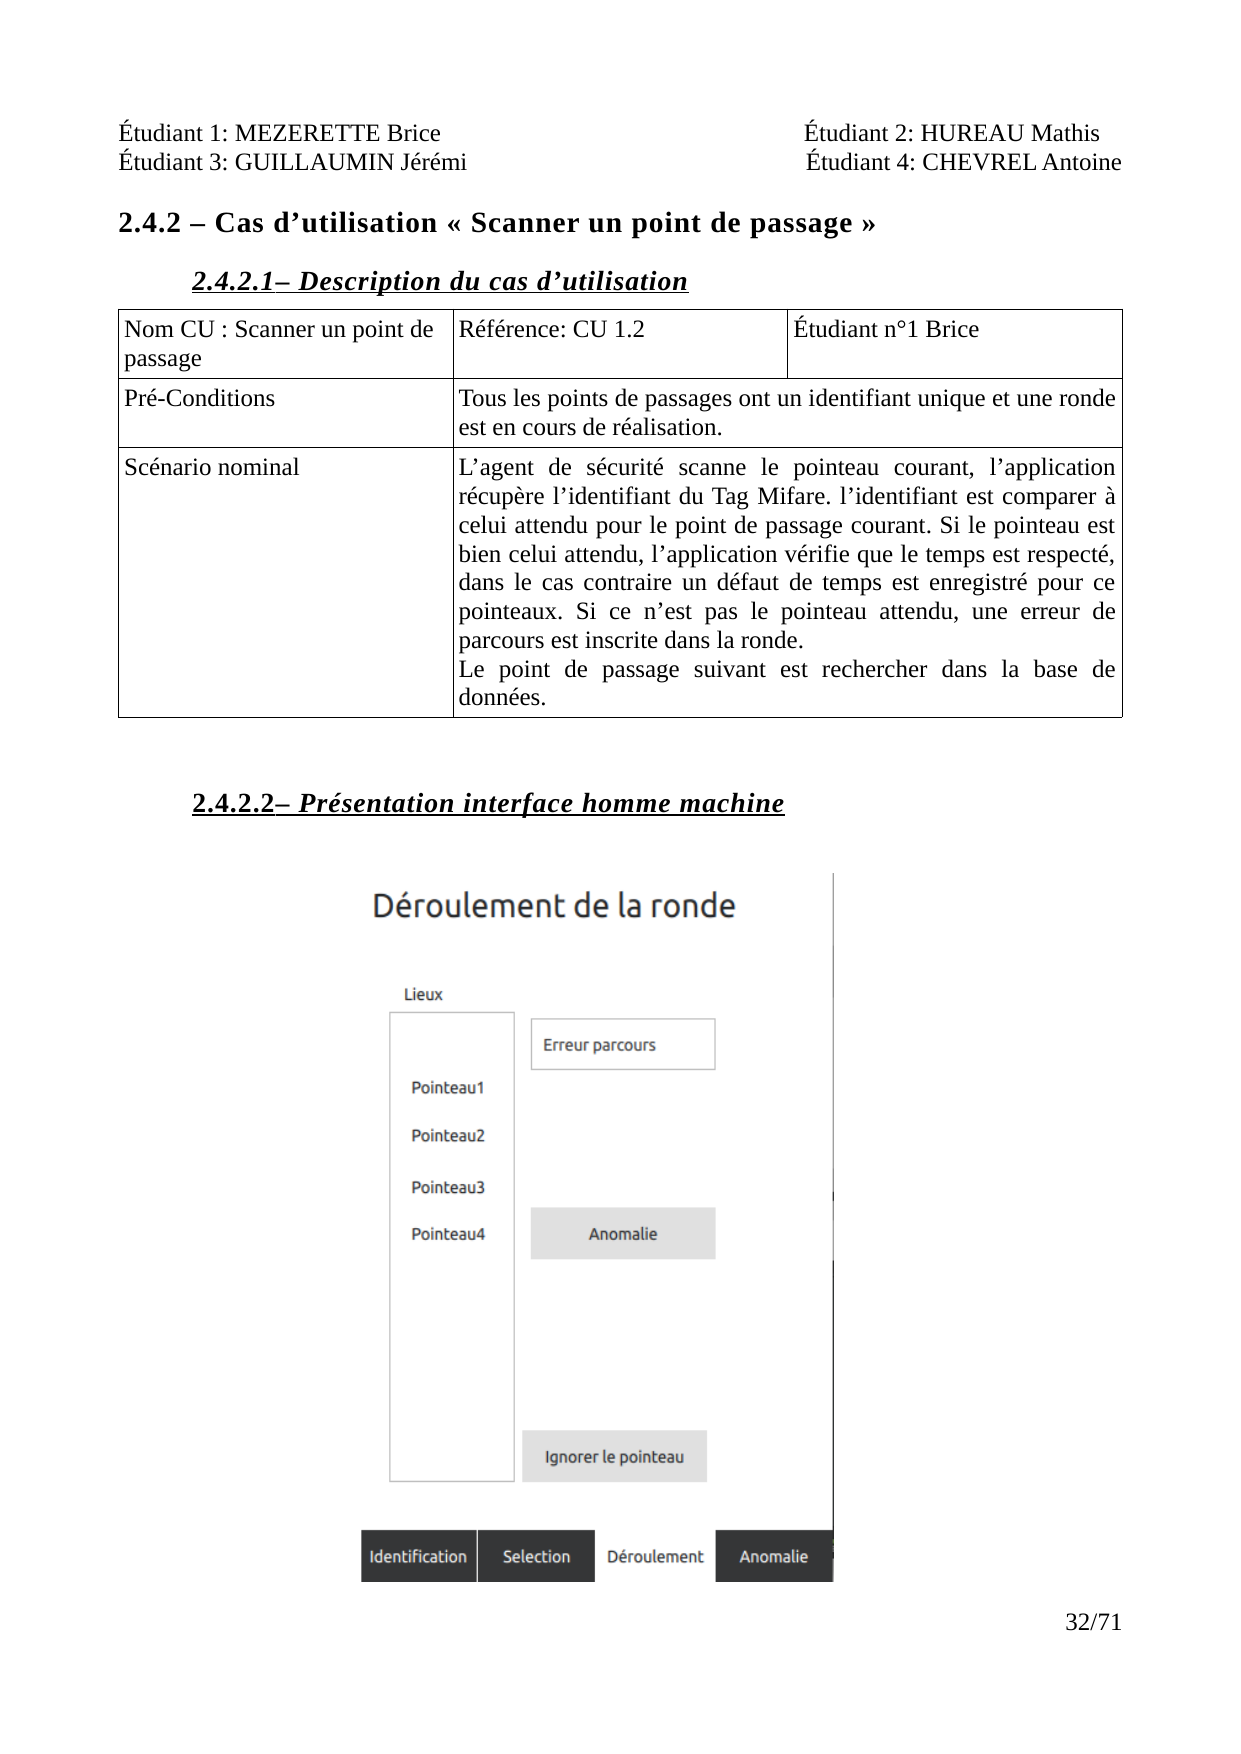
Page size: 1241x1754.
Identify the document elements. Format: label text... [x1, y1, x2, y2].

subtitle 2.4.2.1– Description du cas d’utilisation [118, 264, 1122, 296]
picture [361, 873, 834, 1582]
table_cell Pré-Conditions [119, 379, 453, 447]
table_cell L’agent de sécurité scanne le pointeau courant, l’application récupère l’identifiant du Tag Mifare. l’identifiant est comparer à celui attendu pour le point de passage courant. Si le pointeau est bien celui attendu, l’application vérifie que le temps est respecté, dans le cas contraire un défaut de temps est enregistré pour ce pointeaux. Si ce n’est pas le pointeau attendu, une erreur de parcours est inscrite dans la ronde. Le point de passage suivant est rechercher dans la base de données. [454, 448, 1122, 717]
table_header Étudiant n°1 Brice [788, 310, 1122, 377]
table_cell Tous les points de passages ont un identifiant unique et une ronde est en cours de réalisation. [454, 379, 1122, 447]
subtitle 2.4.2 – Cas d’utilisation « Scanner un point de passage » [118, 205, 1122, 239]
table_header Référence: CU 1.2 [454, 310, 787, 377]
subtitle 2.4.2.2– Présentation interface homme machine [118, 786, 1122, 818]
table_header Nom CU : Scanner un point de passage [119, 310, 453, 377]
table_cell Scénario nominal [119, 448, 453, 717]
